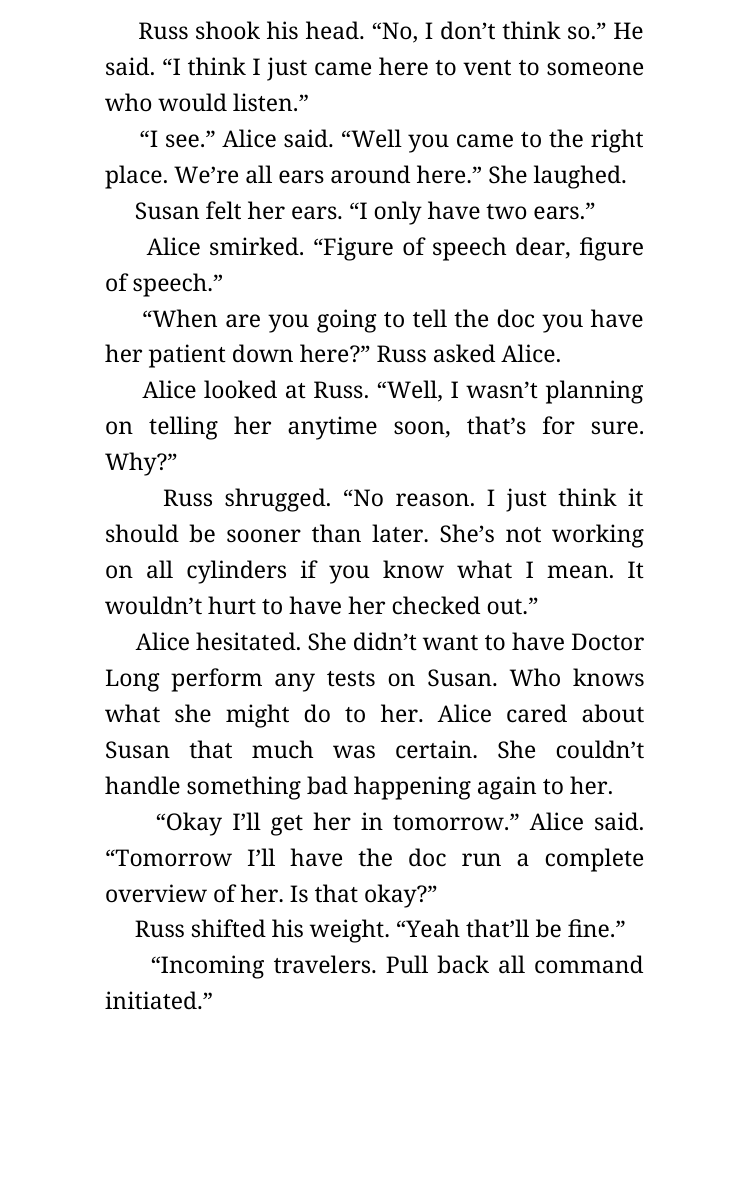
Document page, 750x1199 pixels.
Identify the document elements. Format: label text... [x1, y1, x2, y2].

text “Okay I’ll get her in tomorrow.” Alice said. “Tomorrow I’ll have the doc run a complete overview of her. Is that okay?” [105, 806, 645, 909]
text Alice looked at Russ. “Well, I wasn’t planning on telling her anytime soon, that’s for sure. Why?” [105, 374, 645, 477]
text Susan felt her ears. “I only have two ears.” [105, 195, 645, 226]
text Alice hesitated. She didn’t want to have Doctor Long perform any tests on Susan. Who knows what she might do to her. Alice cared about Susan that much was certain. She couldn’t handle something bad happening again to her. [105, 626, 645, 801]
text Russ shifted his weight. “Yeah that’ll be fine.” [105, 913, 645, 945]
text Russ shook his head. “No, I don’t think so.” He said. “I think I just came here to vent to someone who would listen.” [105, 15, 645, 118]
text Alice smirked. “Figure of speech dear, figure of speech.” [105, 231, 645, 298]
text “Incoming travelers. Pull back all command initiated.” [105, 949, 645, 1017]
text “When are you going to tell the doc you have her patient down here?” Russ asked Alice. [105, 302, 645, 370]
text Russ shrugged. “No reason. I just think it should be sooner than later. She’s not working on all cylinders if you know what I mean. It wouldn’t hurt to have her checked out.” [105, 482, 645, 621]
text “I see.” Alice said. “Well you came to the right place. We’re all ears around here.” She laughed. [105, 123, 645, 190]
